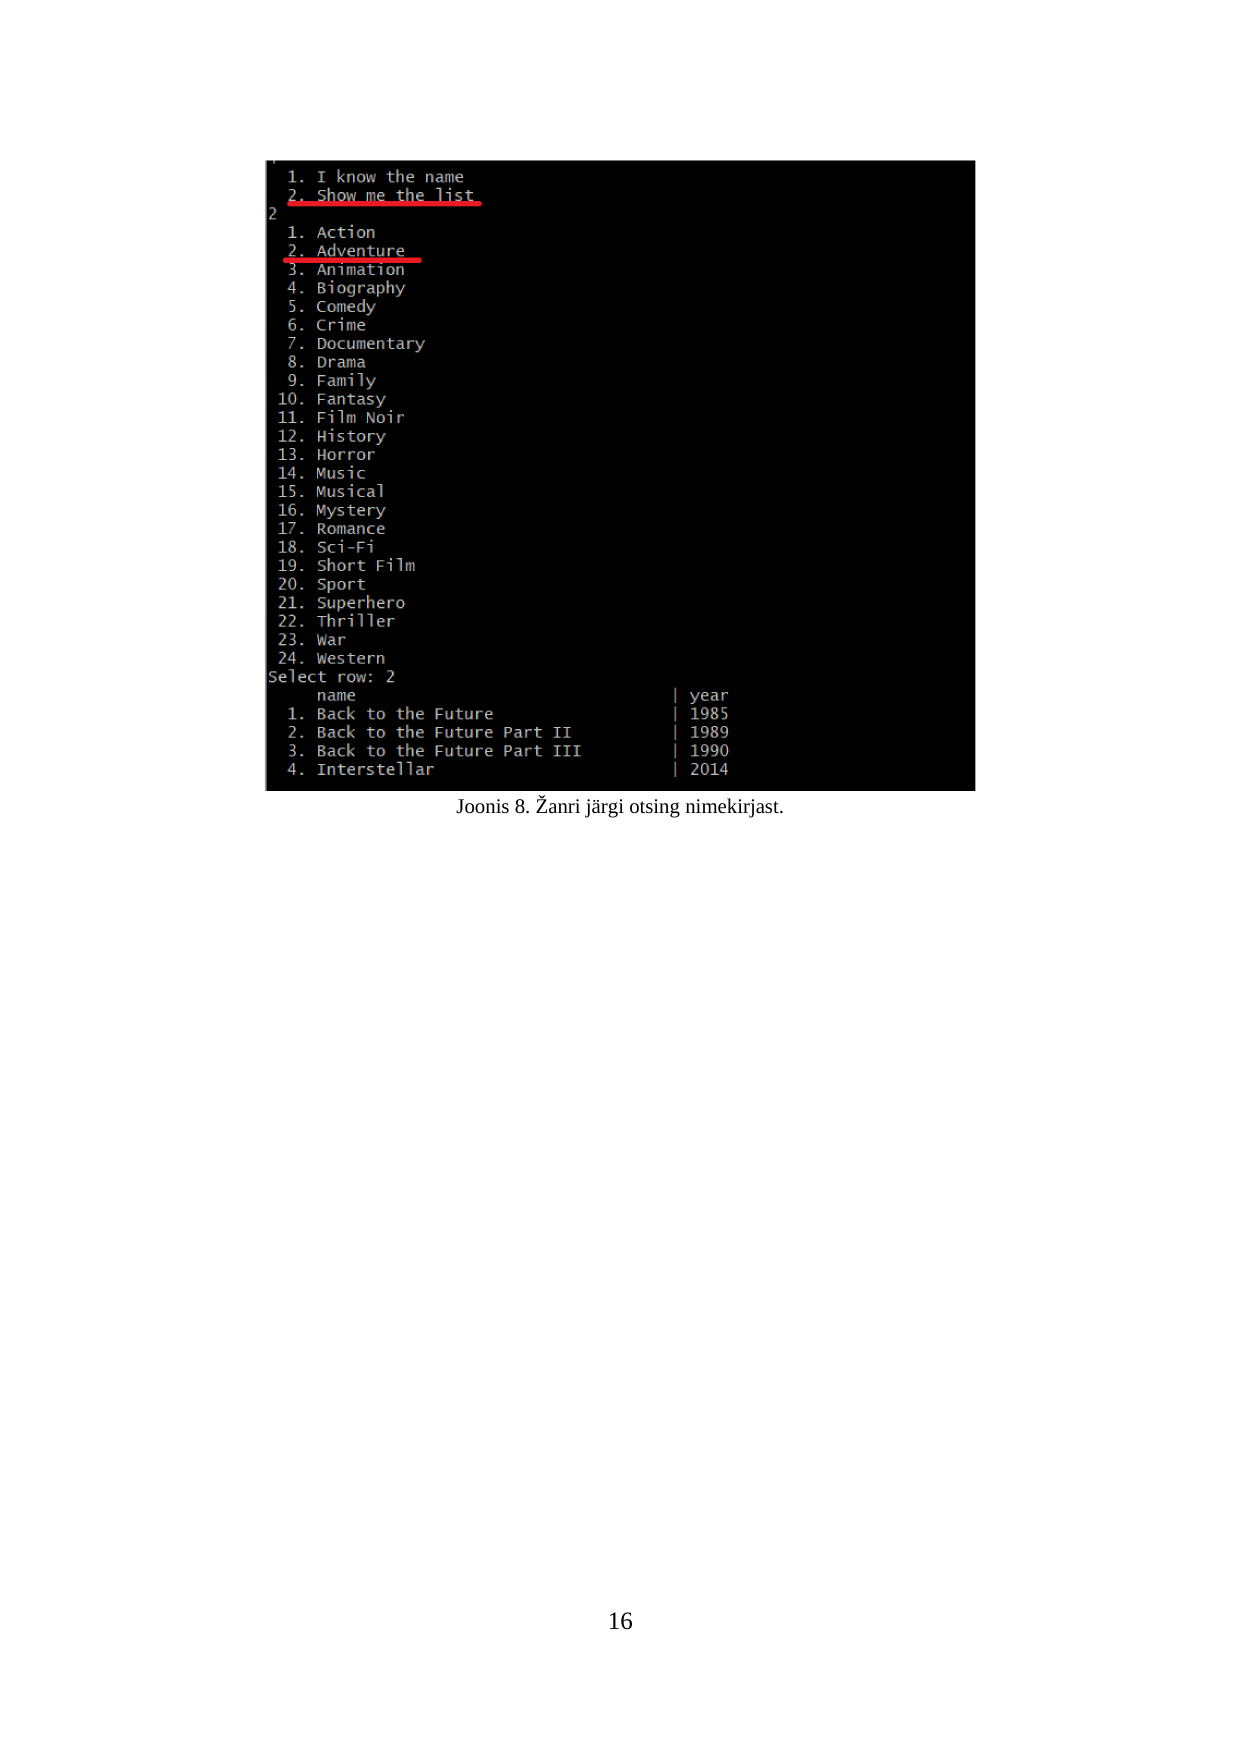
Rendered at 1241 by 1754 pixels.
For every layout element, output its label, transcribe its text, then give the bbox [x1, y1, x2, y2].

picture [264, 160, 976, 791]
text Joonis 8. Žanri järgi otsing nimekirjast. [268, 791, 972, 818]
